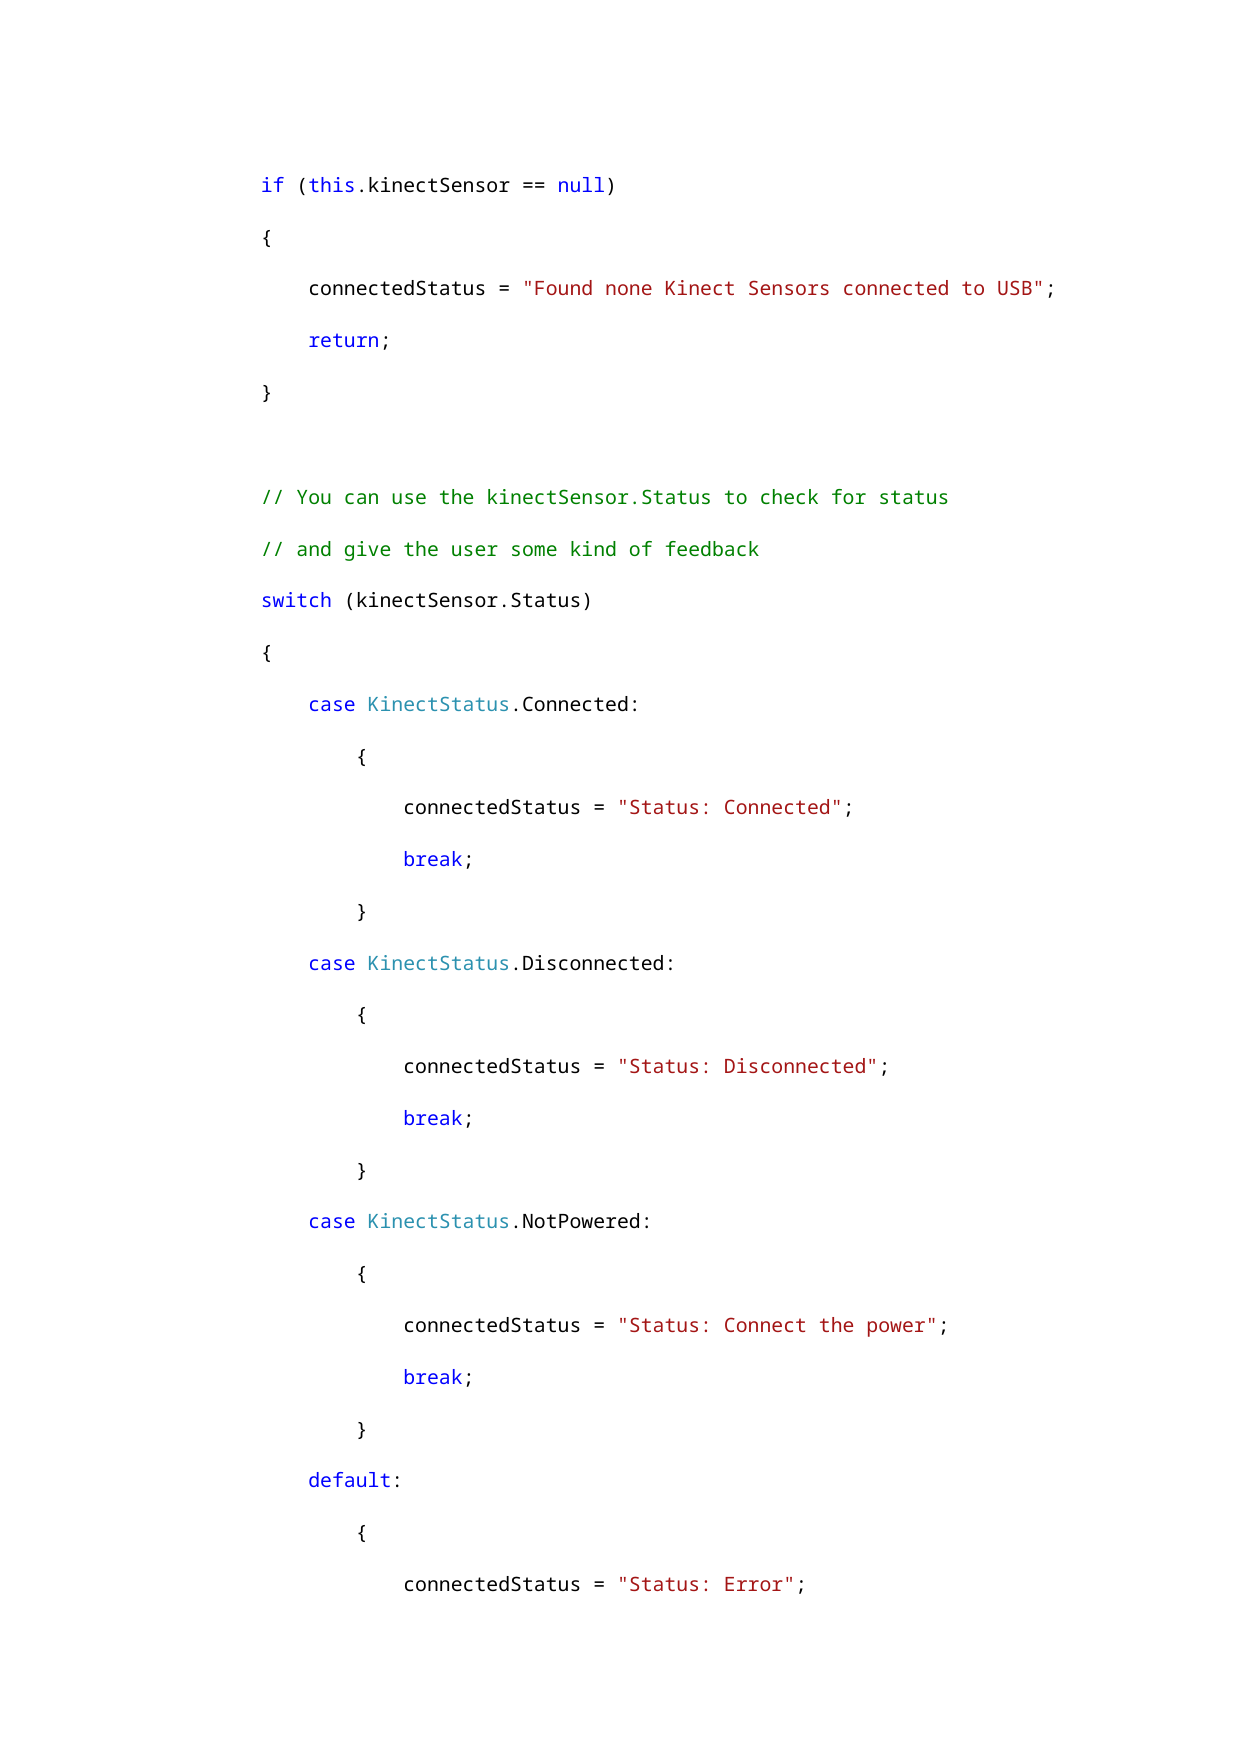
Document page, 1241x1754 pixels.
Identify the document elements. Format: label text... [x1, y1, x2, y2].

text connectedStatus = "Status: Connected"; [118, 794, 1122, 821]
text switch (kinectSensor.Status) [118, 587, 1122, 613]
text } [118, 1156, 1122, 1183]
text // You can use the kinectSensor.Status to check for status [118, 483, 1122, 510]
text { [118, 742, 1122, 769]
text break; [118, 845, 1122, 872]
text // and give the user some kind of feedback [118, 535, 1122, 562]
text } [118, 1415, 1122, 1442]
text { [118, 1001, 1122, 1028]
text return; [118, 326, 1122, 353]
text connectedStatus = "Status: Error"; [118, 1570, 1122, 1597]
text case KinectStatus.Disconnected: [118, 949, 1122, 976]
text if (this.kinectSensor == null) [118, 171, 1122, 198]
text { [118, 1259, 1122, 1287]
text } [118, 378, 1122, 405]
text { [118, 638, 1122, 665]
text break; [118, 1104, 1122, 1131]
text case KinectStatus.NotPowered: [118, 1208, 1122, 1235]
text connectedStatus = "Status: Disconnected"; [118, 1052, 1122, 1079]
text break; [118, 1363, 1122, 1390]
text { [118, 223, 1122, 250]
text { [118, 1518, 1122, 1545]
text default: [118, 1467, 1122, 1494]
text connectedStatus = "Found none Kinect Sensors connected to USB"; [118, 275, 1122, 302]
text case KinectStatus.Connected: [118, 690, 1122, 717]
text connectedStatus = "Status: Connect the power"; [118, 1311, 1122, 1338]
text } [118, 897, 1122, 924]
